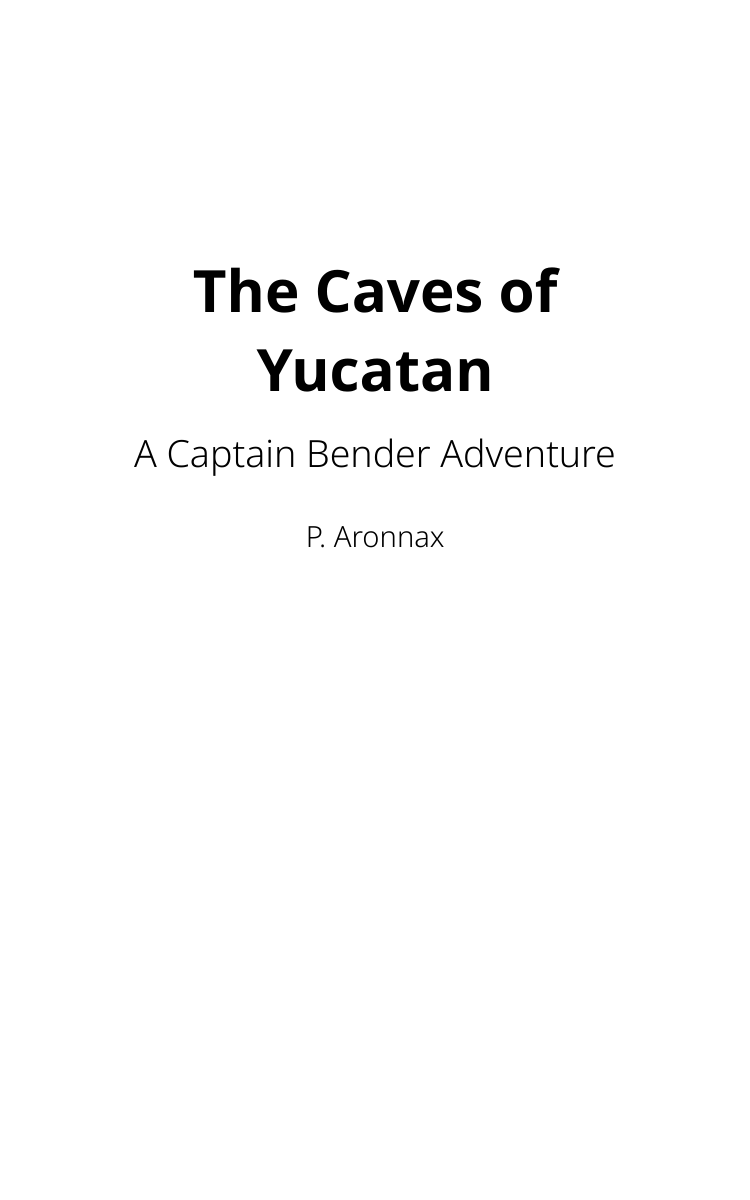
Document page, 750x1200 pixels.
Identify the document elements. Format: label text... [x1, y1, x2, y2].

subtitle A Captain Bender Adventure [112, 428, 637, 479]
title The Caves of Yucatan [112, 250, 637, 409]
subtitle P. Aronnax [112, 516, 637, 556]
